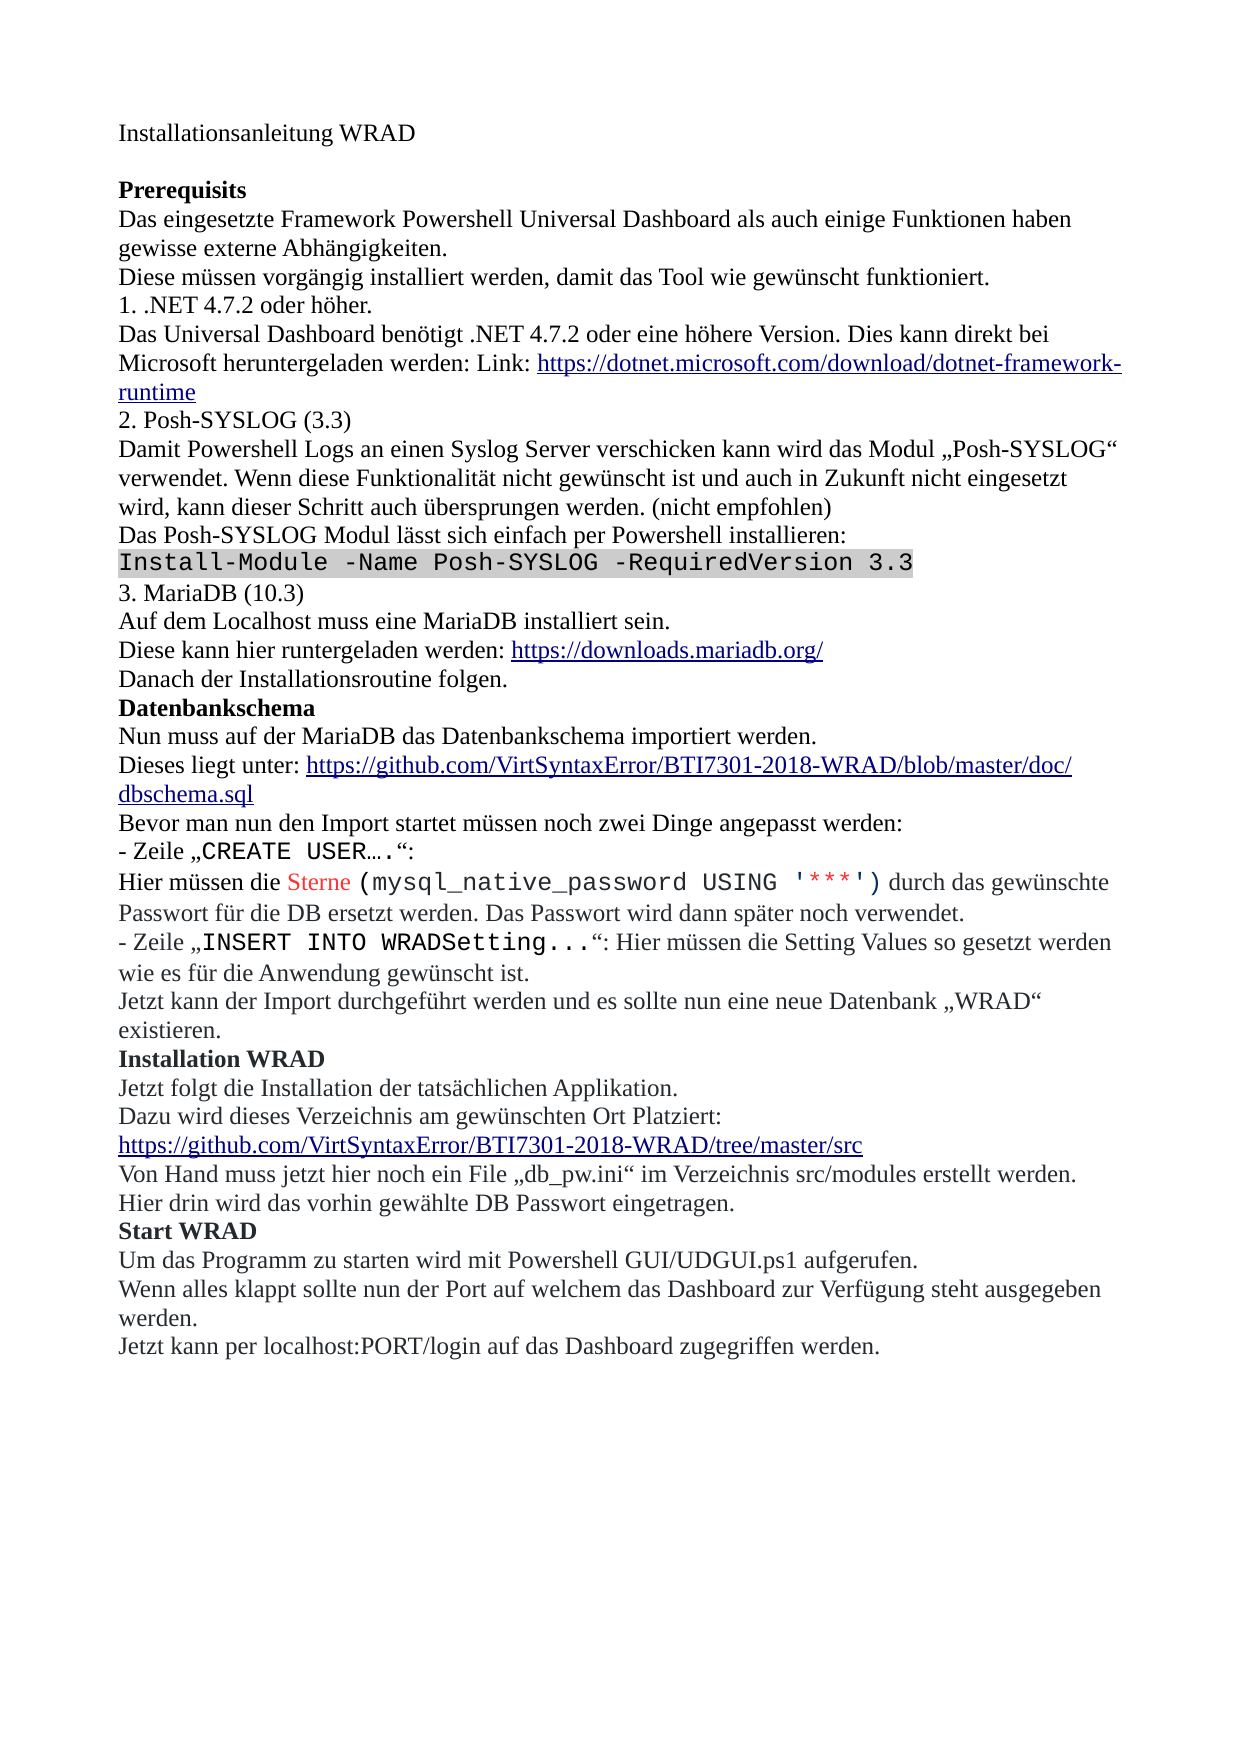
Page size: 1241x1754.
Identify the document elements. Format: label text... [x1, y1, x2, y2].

text Datenbankschema [118, 693, 1122, 721]
text Das Universal Dashboard benötigt .NET 4.7.2 oder eine höhere Version. Dies kann direkt bei Microsoft heruntergeladen werden: Link: https://dotnet.microsoft.com/download/dotnet-framework-runtime [118, 319, 1122, 406]
text Install-Module -Name Posh-SYSLOG -RequiredVersion 3.3 [118, 549, 1122, 578]
text 3. MariaDB (10.3) [118, 578, 1122, 606]
text Installationsanleitung WRAD [118, 118, 1122, 147]
text Prerequisits [118, 176, 1122, 204]
text Nun muss auf der MariaDB das Datenbankschema importiert werden. [118, 721, 1122, 750]
text Damit Powershell Logs an einen Syslog Server verschicken kann wird das Modul „Posh-SYSLOG“ verwendet. Wenn diese Funktionalität nicht gewünscht ist und auch in Zukunft nicht eingesetzt wird, kann dieser Schritt auch übersprungen werden. (nicht empfohlen) [118, 434, 1122, 521]
text Dazu wird dieses Verzeichnis am gewünschten Ort Platziert: https://github.com/VirtSyntaxError/BTI7301-2018-WRAD/tree/master/src [118, 1101, 1122, 1159]
text - Zeile „INSERT INTO WRADSetting...“: Hier müssen die Setting Values so gesetzt werden wie es für die Anwendung gewünscht ist. [118, 927, 1122, 986]
text Das Posh-SYSLOG Modul lässt sich einfach per Powershell installieren: [118, 521, 1122, 549]
text Auf dem Localhost muss eine MariaDB installiert sein. [118, 606, 1122, 635]
text Hier müssen die Sterne (mysql_native_password USING '***') durch das gewünschte Passwort für die DB ersetzt werden. Das Passwort wird dann später noch verwendet. [118, 867, 1122, 927]
text Installation WRAD [118, 1044, 1122, 1073]
text Um das Programm zu starten wird mit Powershell GUI/UDGUI.ps1 aufgerufen. [118, 1245, 1122, 1274]
text Jetzt kann per localhost:PORT/login auf das Dashboard zugegriffen werden. [118, 1331, 1122, 1360]
text 2. Posh-SYSLOG (3.3) [118, 406, 1122, 434]
text Start WRAD [118, 1216, 1122, 1245]
text Von Hand muss jetzt hier noch ein File „db_pw.ini“ im Verzeichnis src/modules erstellt werden. Hier drin wird das vorhin gewählte DB Passwort eingetragen. [118, 1159, 1122, 1216]
text Dieses liegt unter: https://github.com/VirtSyntaxError/BTI7301-2018-WRAD/blob/master/doc/dbschema.sql [118, 750, 1122, 808]
text Bevor man nun den Import startet müssen noch zwei Dinge angepasst werden: [118, 808, 1122, 836]
text Diese müssen vorgängig installiert werden, damit das Tool wie gewünscht funktioniert. [118, 262, 1122, 291]
text 1. .NET 4.7.2 oder höher. [118, 291, 1122, 319]
text Jetzt folgt die Installation der tatsächlichen Applikation. [118, 1073, 1122, 1101]
text Danach der Installationsroutine folgen. [118, 664, 1122, 693]
text Jetzt kann der Import durchgeführt werden und es sollte nun eine neue Datenbank „WRAD“ existieren. [118, 986, 1122, 1044]
text Das eingesetzte Framework Powershell Universal Dashboard als auch einige Funktionen haben gewisse externe Abhängigkeiten. [118, 204, 1122, 262]
text Diese kann hier runtergeladen werden: https://downloads.mariadb.org/ [118, 635, 1122, 664]
text - Zeile „CREATE USER….“: [118, 836, 1122, 867]
text Wenn alles klappt sollte nun der Port auf welchem das Dashboard zur Verfügung steht ausgegeben werden. [118, 1274, 1122, 1331]
